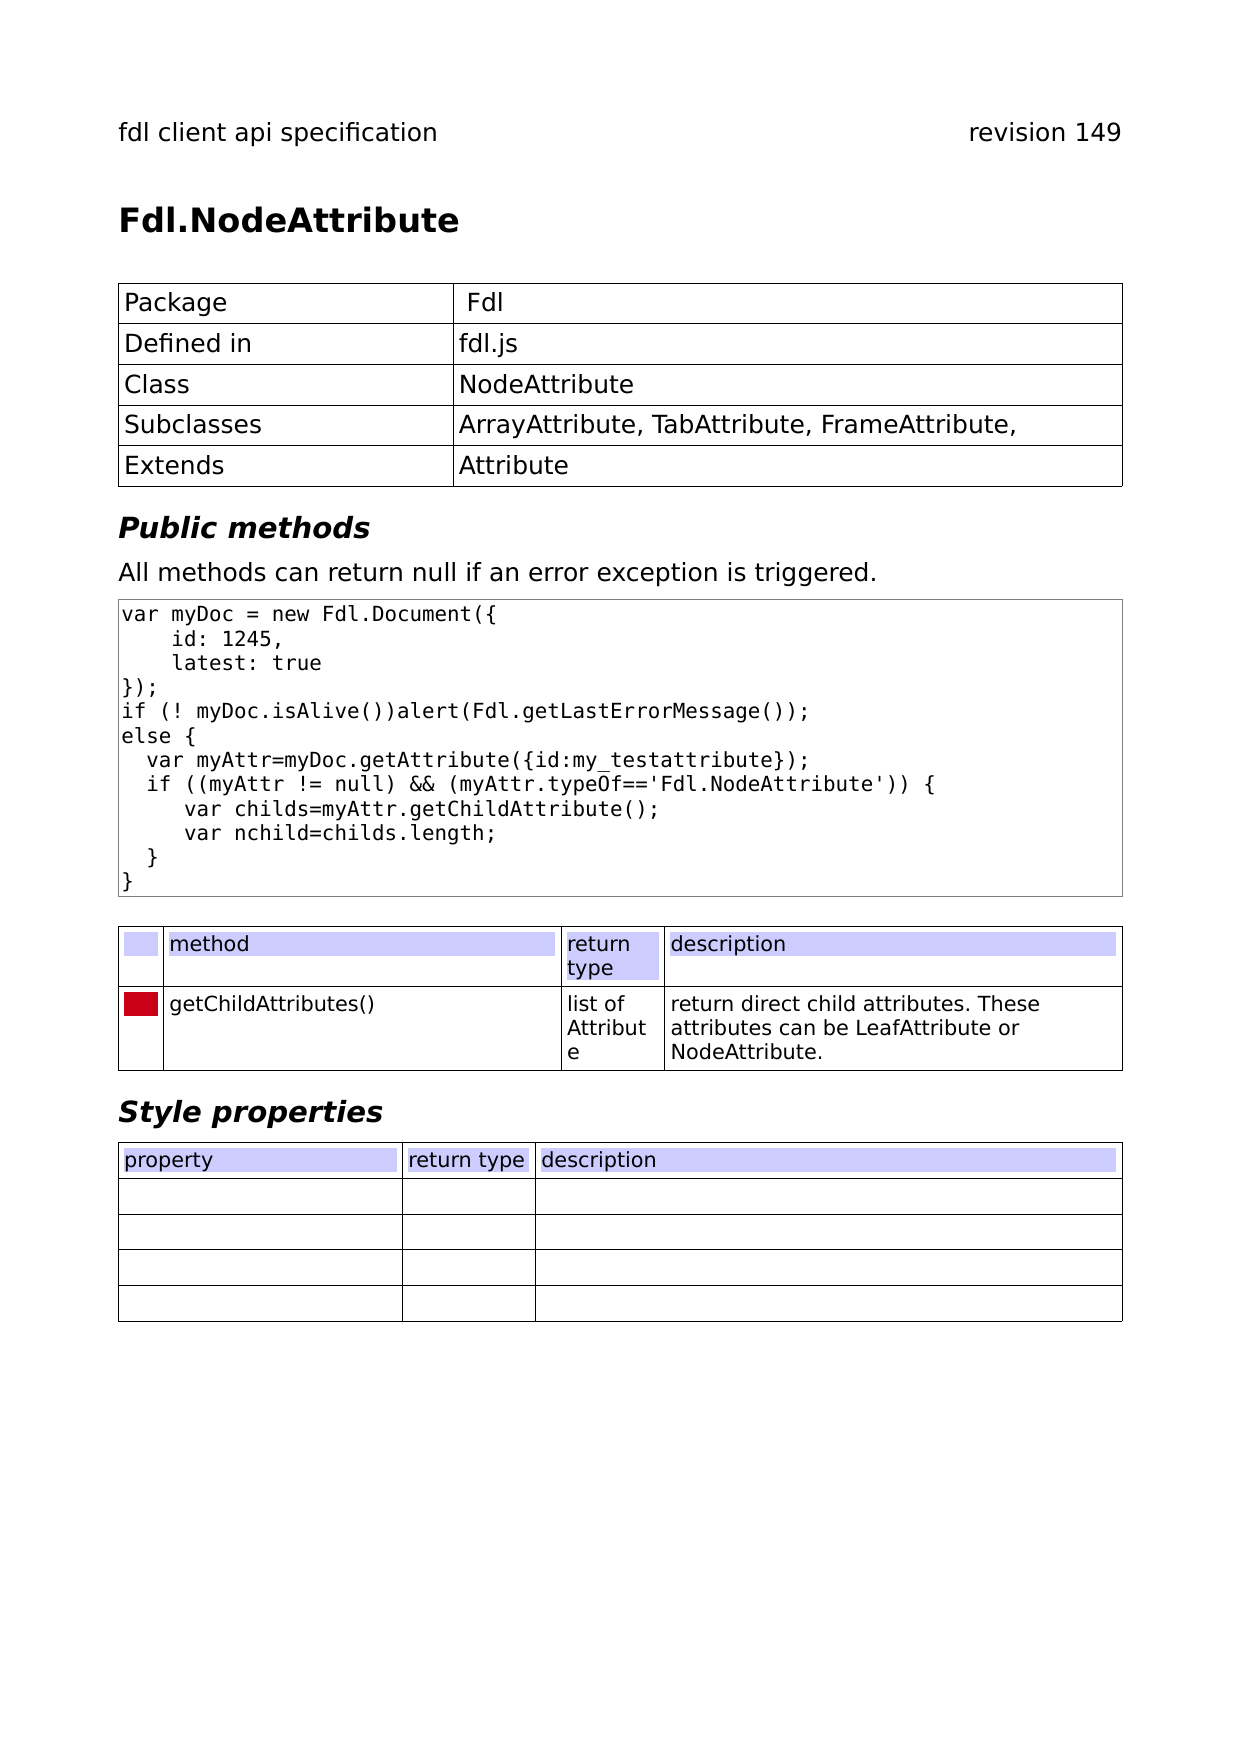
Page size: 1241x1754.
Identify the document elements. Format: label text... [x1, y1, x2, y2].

table_header property [119, 1143, 402, 1178]
table_header Package [119, 284, 453, 323]
table_cell [536, 1215, 1122, 1249]
text id: 1245, [119, 624, 1122, 648]
table_cell list of Attribute [562, 987, 664, 1070]
table_header description [665, 927, 1122, 986]
table_cell getChildAttributes() [164, 987, 561, 1070]
text if ((myAttr != null) && (myAttr.typeOf=='Fdl.NodeAttribute')) { [119, 769, 1122, 793]
text var myDoc = new Fdl.Document({ [119, 600, 1122, 624]
text latest: true [119, 648, 1122, 672]
table_cell NodeAttribute [454, 365, 1122, 405]
table_cell [119, 1250, 402, 1285]
table_cell [536, 1179, 1122, 1213]
table_cell ArrayAttribute, TabAttribute, FrameAttribute, [454, 406, 1122, 445]
table_header Fdl [454, 284, 1122, 323]
table_cell [403, 1250, 535, 1285]
subtitle Public methods [118, 511, 1122, 545]
table_cell Subclasses [119, 406, 453, 445]
table_cell Attribute [454, 446, 1122, 486]
table_header description [536, 1143, 1122, 1178]
table_cell Defined in [119, 324, 453, 364]
table_cell [119, 1215, 402, 1249]
text } [119, 842, 1122, 866]
table_cell Extends [119, 446, 453, 486]
table_cell return direct child attributes. These attributes can be LeafAttribute or NodeAttribute. [665, 987, 1122, 1070]
text var myAttr=myDoc.getAttribute({id:my_testattribute}); [119, 745, 1122, 769]
table_cell [403, 1215, 535, 1249]
subtitle Style properties [118, 1095, 1122, 1129]
text } [119, 866, 1122, 896]
text if (! myDoc.isAlive())alert(Fdl.getLastErrorMessage()); [119, 696, 1122, 721]
table_cell [119, 1286, 402, 1321]
text else { [119, 721, 1122, 745]
table_header return type [562, 927, 664, 986]
table_cell [119, 1179, 402, 1213]
text All methods can return null if an error exception is triggered. [118, 558, 1122, 587]
table_cell [119, 987, 163, 1070]
table_cell fdl.js [454, 324, 1122, 364]
table_header return type [403, 1143, 535, 1178]
table_header method [164, 927, 561, 986]
table_cell Class [119, 365, 453, 405]
table_cell [403, 1286, 535, 1321]
text var childs=myAttr.getChildAttribute(); [119, 793, 1122, 818]
subtitle Fdl.NodeAttribute [118, 202, 1122, 241]
table_cell [403, 1179, 535, 1213]
table_cell [536, 1286, 1122, 1321]
text }); [119, 672, 1122, 696]
table_cell [536, 1250, 1122, 1285]
table_header [119, 927, 163, 986]
text var nchild=childs.length; [119, 818, 1122, 842]
